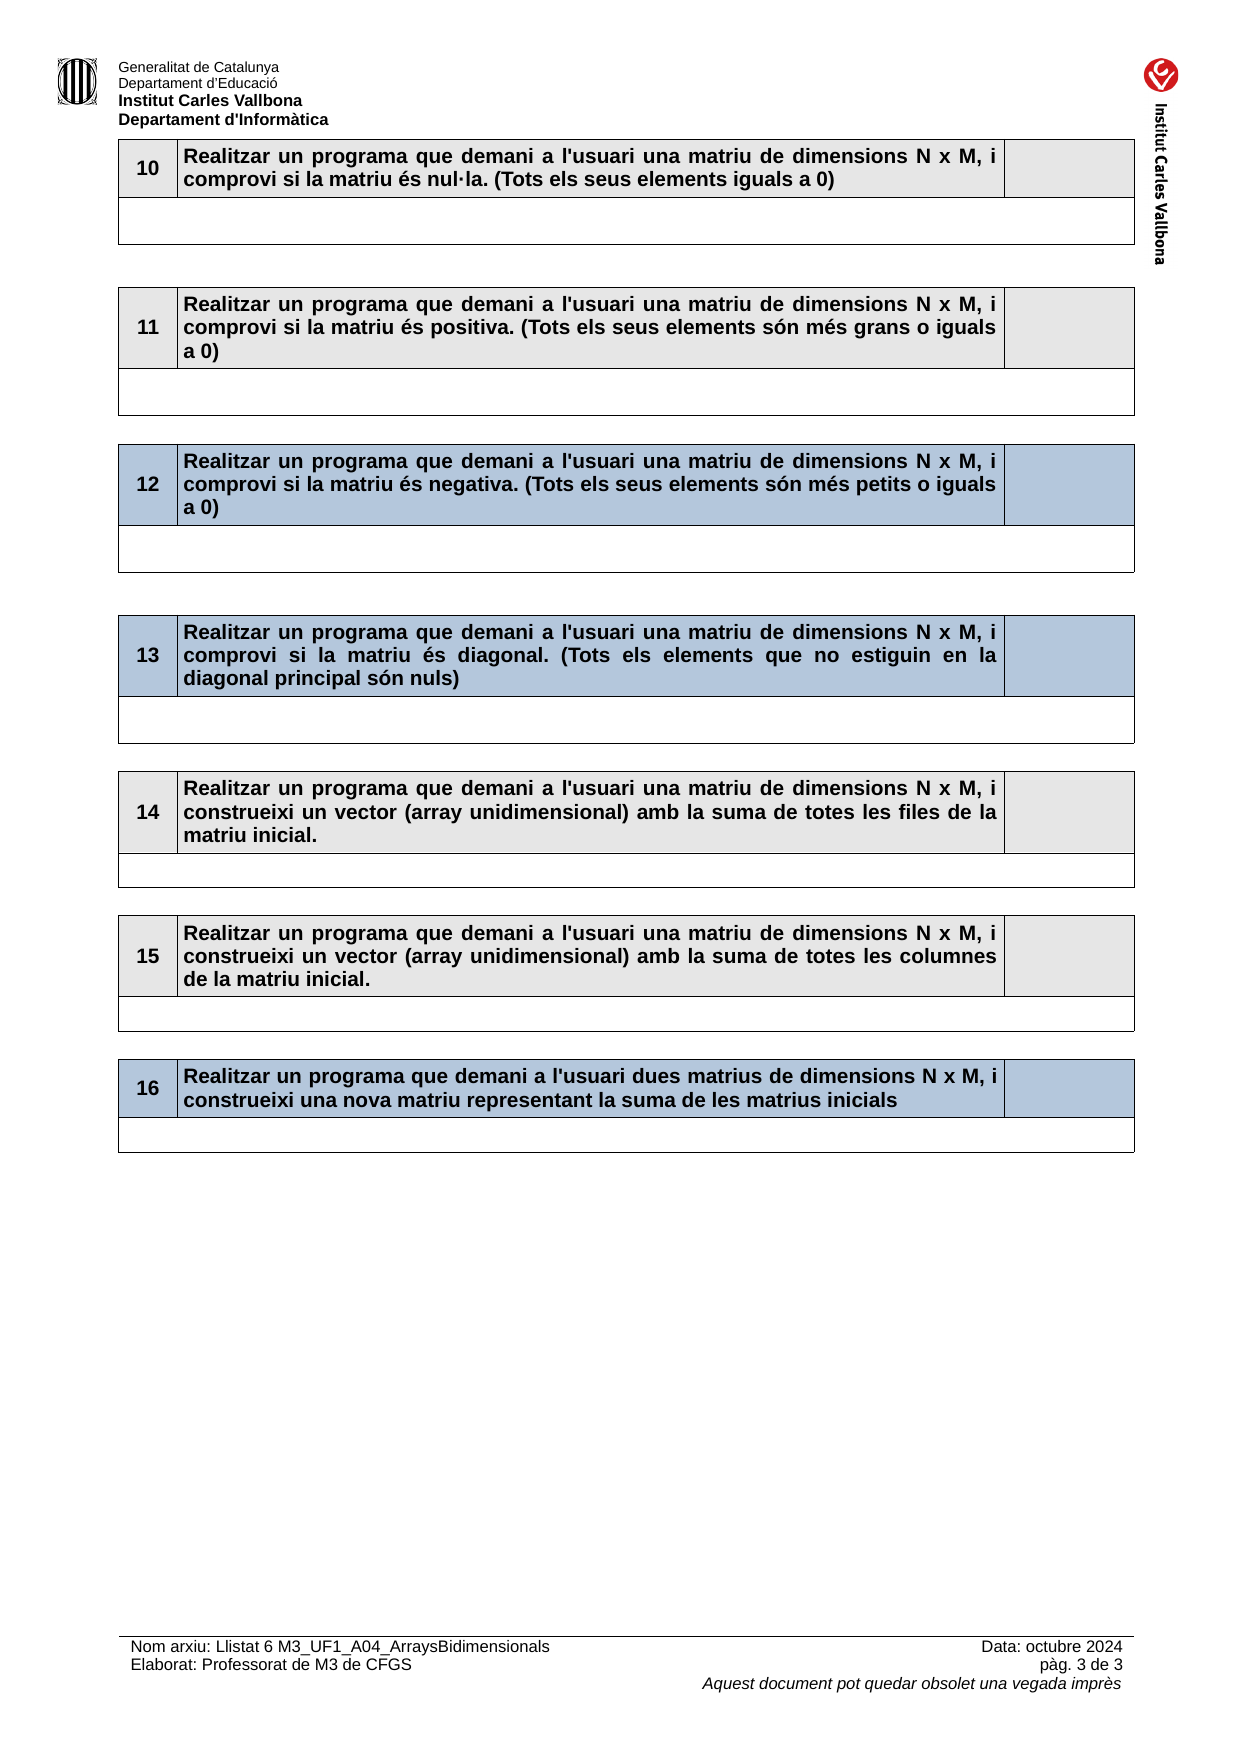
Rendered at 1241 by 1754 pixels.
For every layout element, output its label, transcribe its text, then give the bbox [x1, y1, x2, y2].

table_header Realitzar un programa que demani a l'usuari una matriu de dimensions N x M, i comprovi si la matriu és negativa. (Tots els seus elements són més petits o iguals a 0) [178, 445, 1004, 525]
picture [1143, 57, 1179, 269]
table_header Realitzar un programa que demani a l'usuari una matriu de dimensions N x M, i comprovi si la matriu és diagonal. (Tots els elements que no estiguin en la diagonal principal són nuls) [178, 616, 1004, 696]
table_cell [119, 997, 1134, 1031]
table_cell [119, 369, 1134, 415]
table_header Realitzar un programa que demani a l'usuari una matriu de dimensions N x M, i construeixi un vector (array unidimensional) amb la suma de totes les columnes de la matriu inicial. [178, 916, 1004, 996]
table_header [1005, 140, 1134, 197]
table_header 11 [119, 288, 177, 368]
table_header 10 [119, 140, 177, 197]
table_header [1005, 916, 1134, 996]
table_header 15 [119, 916, 177, 996]
table_header Realitzar un programa que demani a l'usuari una matriu de dimensions N x M, i comprovi si la matriu és positiva. (Tots els seus elements són més grans o iguals a 0) [178, 288, 1004, 368]
table_header Realitzar un programa que demani a l'usuari dues matrius de dimensions N x M, i construeixi una nova matriu representant la suma de les matrius inicials [178, 1060, 1004, 1117]
table_header [1005, 1060, 1134, 1117]
table_header [1005, 772, 1134, 852]
picture [57, 58, 97, 105]
table_cell [119, 697, 1134, 743]
table_header [1005, 288, 1134, 368]
table_header 12 [119, 445, 177, 525]
table_header Realitzar un programa que demani a l'usuari una matriu de dimensions N x M, i comprovi si la matriu és nul·la. (Tots els seus elements iguals a 0) [178, 140, 1004, 197]
table_header 14 [119, 772, 177, 852]
table_header 13 [119, 616, 177, 696]
table_header Realitzar un programa que demani a l'usuari una matriu de dimensions N x M, i construeixi un vector (array unidimensional) amb la suma de totes les files de la matriu inicial. [178, 772, 1004, 852]
table_header 16 [119, 1060, 177, 1117]
table_header [1005, 445, 1134, 525]
table_cell [119, 198, 1134, 244]
table_cell [119, 854, 1134, 887]
table_header [1005, 616, 1134, 696]
table_cell [119, 526, 1134, 572]
table_cell [119, 1118, 1134, 1152]
